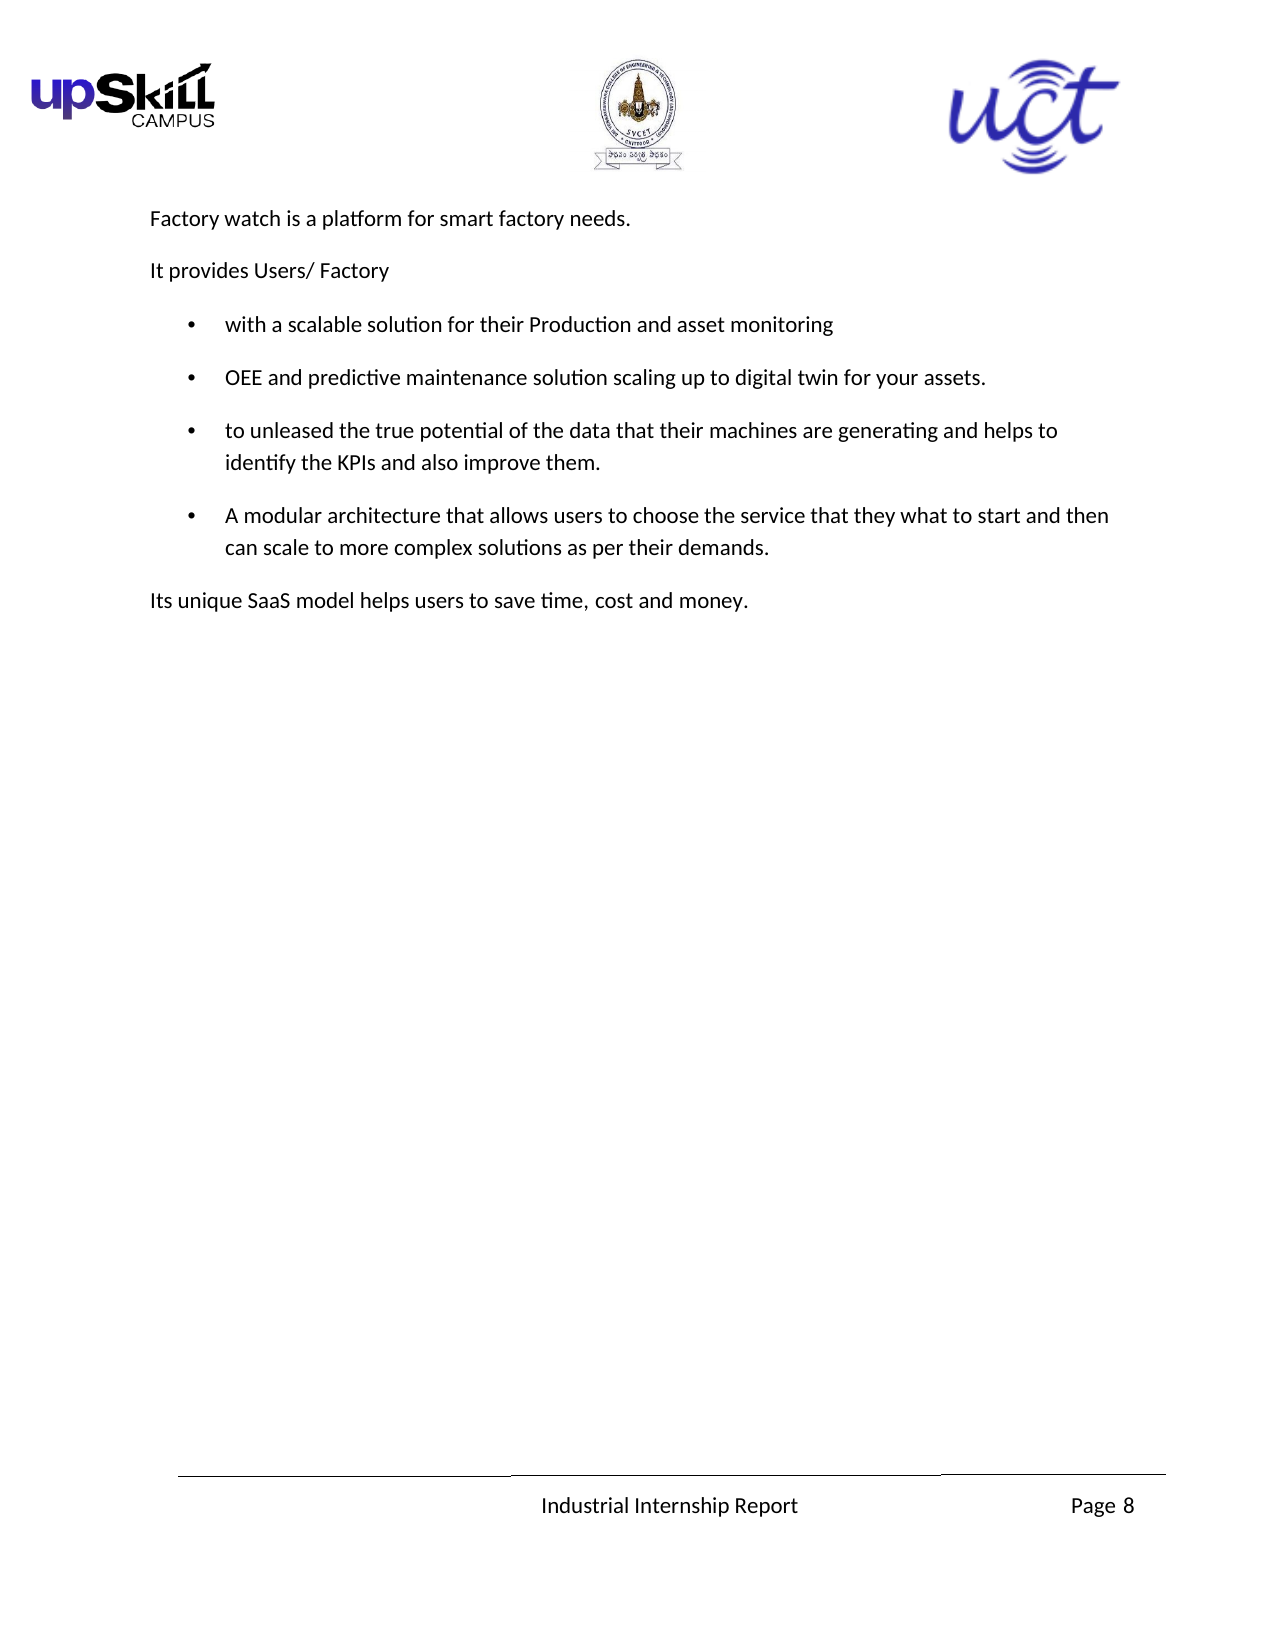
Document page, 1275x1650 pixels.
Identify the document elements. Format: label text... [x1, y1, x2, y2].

list OEE and predictive maintenance solution scaling up to digital twin for your assets. [187, 363, 1134, 391]
list to unleased the true potential of the data that their machines are generating and helps to identify the KPIs and also improve them. [187, 416, 1134, 476]
text Factory watch is a platform for smart factory needs. [150, 204, 1134, 232]
text Its unique SaaS model helps users to save time, cost and money. [150, 586, 1134, 614]
text It provides Users/ Factory [150, 257, 1134, 285]
list A modular architecture that allows users to choose the service that they what to start and then can scale to more complex solutions as per their demands. [187, 501, 1134, 561]
list with a scalable solution for their Production and asset monitoring [187, 310, 1134, 338]
